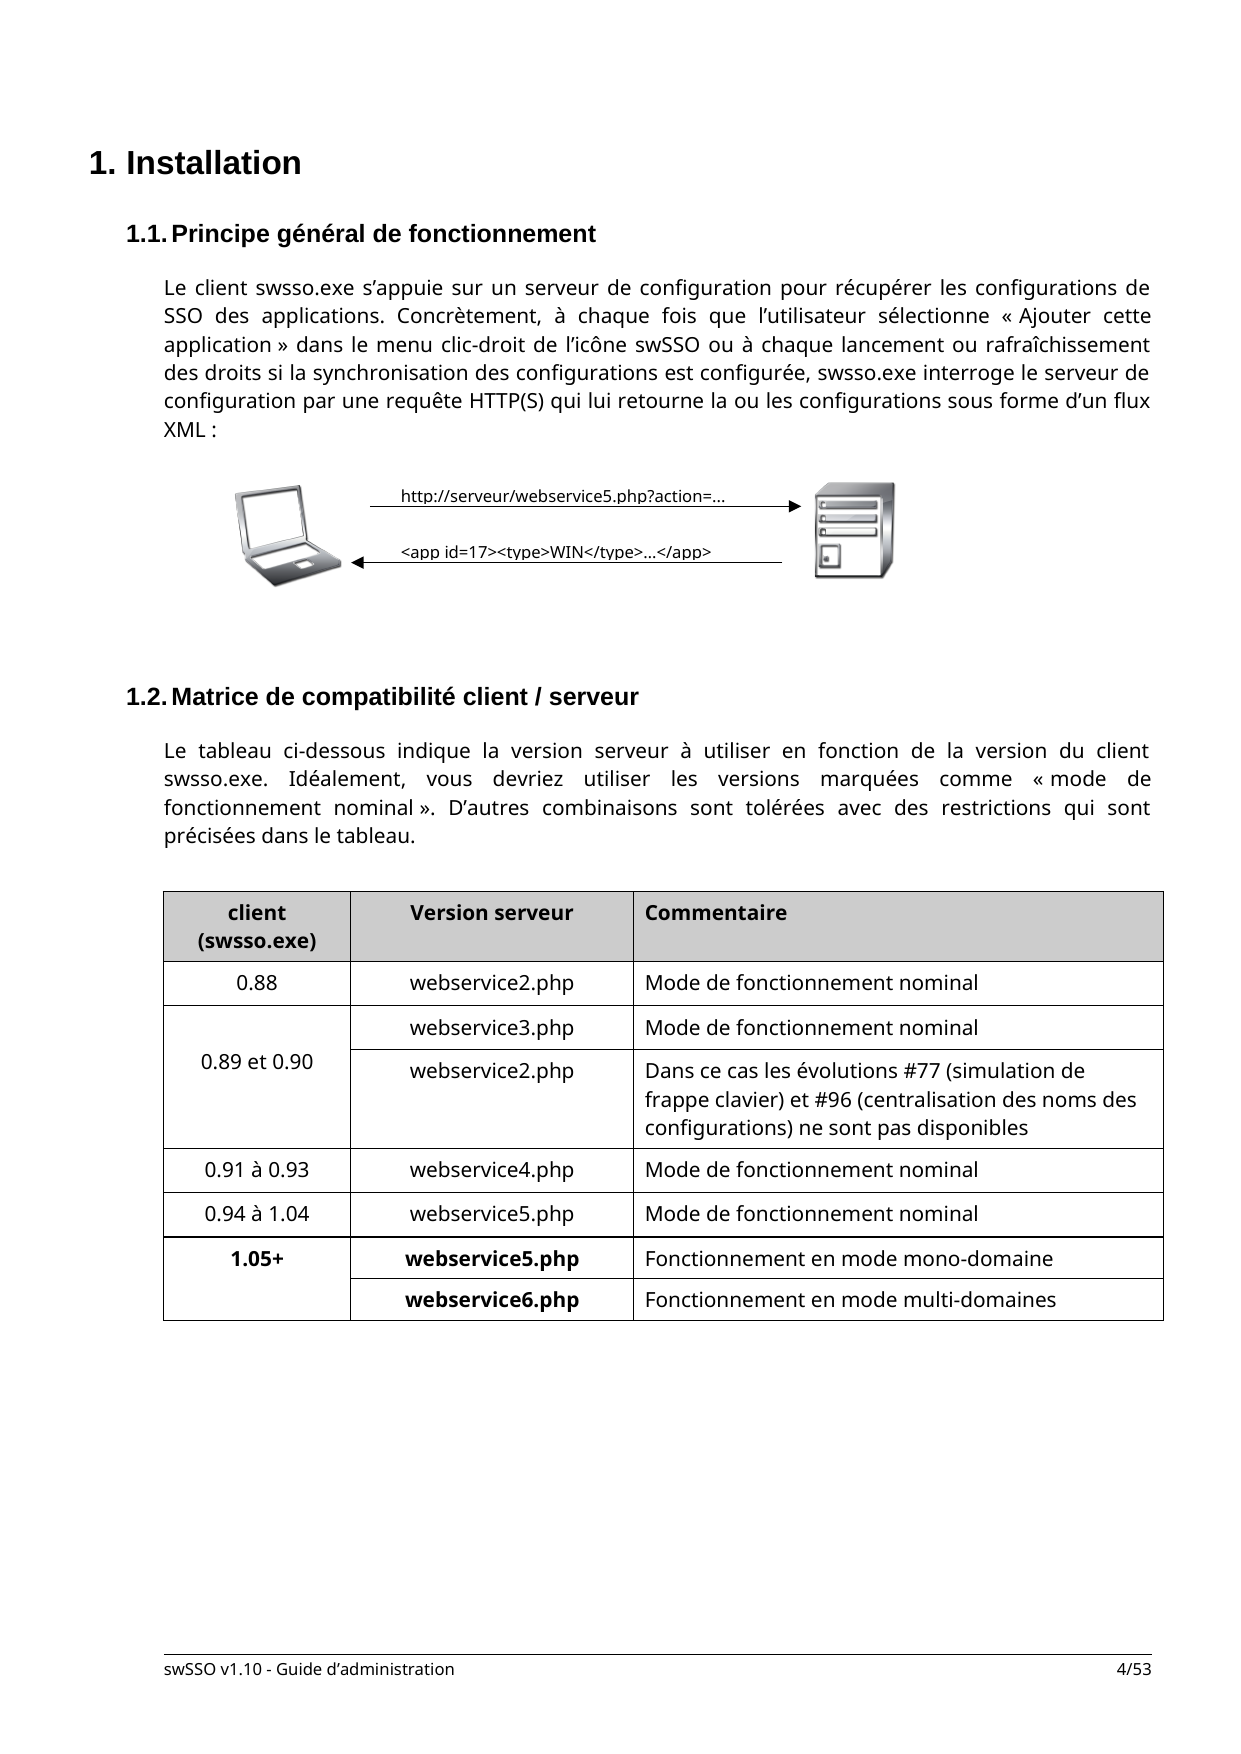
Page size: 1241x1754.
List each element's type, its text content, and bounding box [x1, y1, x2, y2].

table_cell webservice3.php [351, 1006, 633, 1049]
table_cell Mode de fonctionnement nominal [634, 962, 1163, 1005]
table_cell Dans ce cas les évolutions #77 (simulation de frappe clavier) et #96 (centralisation des noms des configurations) ne sont pas disponibles [634, 1050, 1163, 1148]
table_cell Mode de fonctionnement nominal [634, 1006, 1163, 1049]
table_header Commentaire [634, 892, 1163, 961]
text Le client swsso.exe s’appuie sur un serveur de configuration pour récupérer les configurations de SSO des applications. Concrètement, à chaque fois que l’utilisateur sélectionne « Ajouter cette application » dans le menu clic-droit de l’icône swSSO ou à chaque lancement ou rafraîchissement des droits si la synchronisation des configurations est configurée, swsso.exe interroge le serveur de configuration par une requête HTTP(S) qui lui retourne la ou les configurations sous forme d’un flux XML : [164, 273, 1152, 443]
text Le tableau ci-dessous indique la version serveur à utiliser en fonction de la version du client swsso.exe. Idéalement, vous devriez utiliser les versions marquées comme « mode de fonctionnement nominal ». D’autres combinaisons sont tolérées avec des restrictions qui sont précisées dans le tableau. [164, 736, 1152, 850]
table_cell 1.05+ [164, 1238, 350, 1320]
table_cell Fonctionnement en mode multi-domaines [634, 1279, 1163, 1320]
table_cell Fonctionnement en mode mono-domaine [634, 1238, 1163, 1278]
table_cell webservice2.php [351, 962, 633, 1005]
subtitle Principe général de fonctionnement [126, 219, 1152, 248]
table_cell 0.89 et 0.90 [164, 1006, 350, 1148]
table_cell 0.91 à 0.93 [164, 1149, 350, 1192]
table_header Version serveur [351, 892, 633, 961]
table_cell webservice6.php [351, 1279, 633, 1320]
subtitle Matrice de compatibilité client / serveur [126, 682, 1152, 711]
picture [207, 452, 367, 617]
table_cell webservice5.php [351, 1238, 633, 1278]
table_cell Mode de fonctionnement nominal [634, 1149, 1163, 1192]
table_cell 0.94 à 1.04 [164, 1193, 350, 1236]
table_cell webservice5.php [351, 1193, 633, 1236]
text http://serveur/webservice5.php?action=... [401, 484, 766, 503]
text <app id=17><type>WIN</type>…</app> [401, 540, 766, 560]
table_header client (swsso.exe) [164, 892, 350, 961]
table_cell webservice2.php [351, 1050, 633, 1148]
table_cell 0.88 [164, 962, 350, 1005]
picture [774, 448, 935, 612]
table_cell Mode de fonctionnement nominal [634, 1193, 1163, 1236]
table_cell webservice4.php [351, 1149, 633, 1192]
subtitle Installation [89, 143, 1152, 182]
